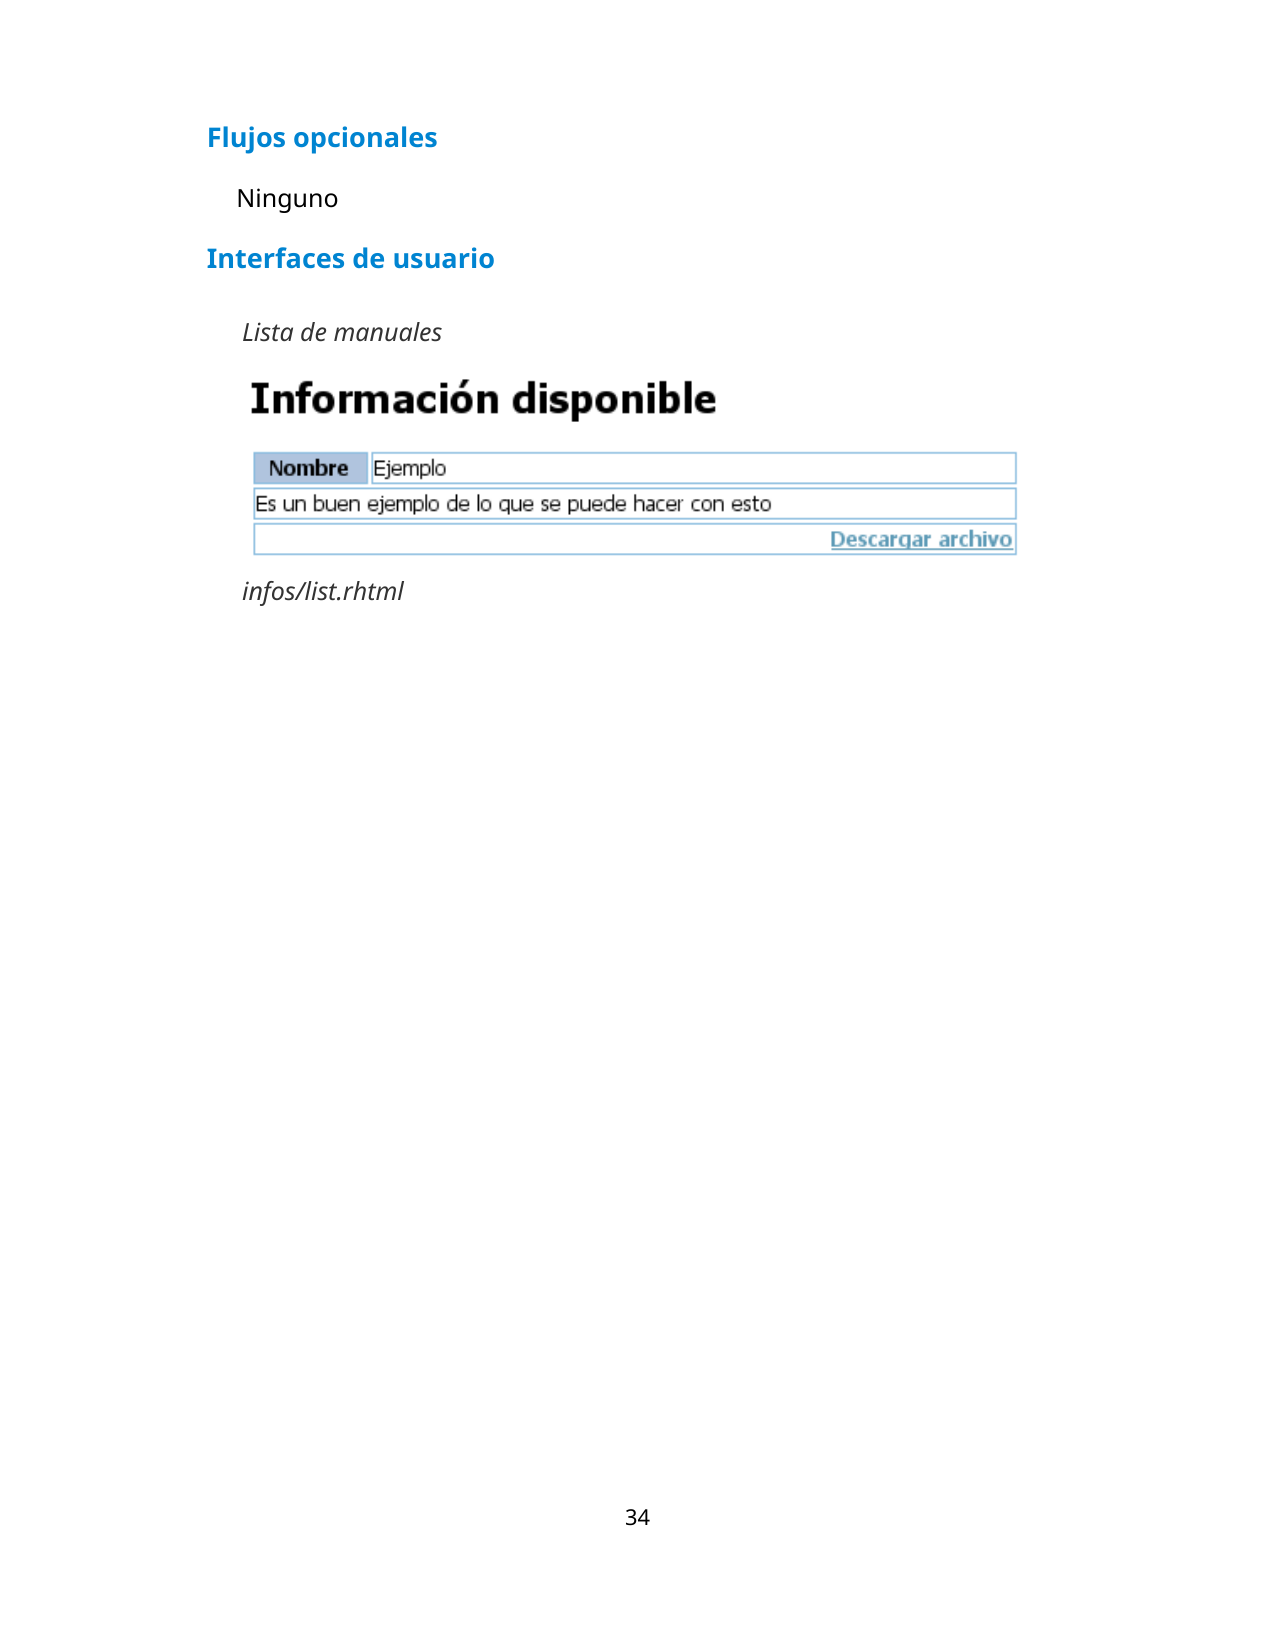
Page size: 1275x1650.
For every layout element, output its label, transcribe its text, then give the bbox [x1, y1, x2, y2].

text Lista de manuales [242, 314, 1033, 348]
picture [242, 373, 1034, 574]
text Ninguno [236, 180, 1157, 214]
text infos/list.rhtml [242, 574, 1033, 608]
text Interfaces de usuario [207, 240, 1157, 277]
text Flujos opcionales [207, 118, 1157, 155]
